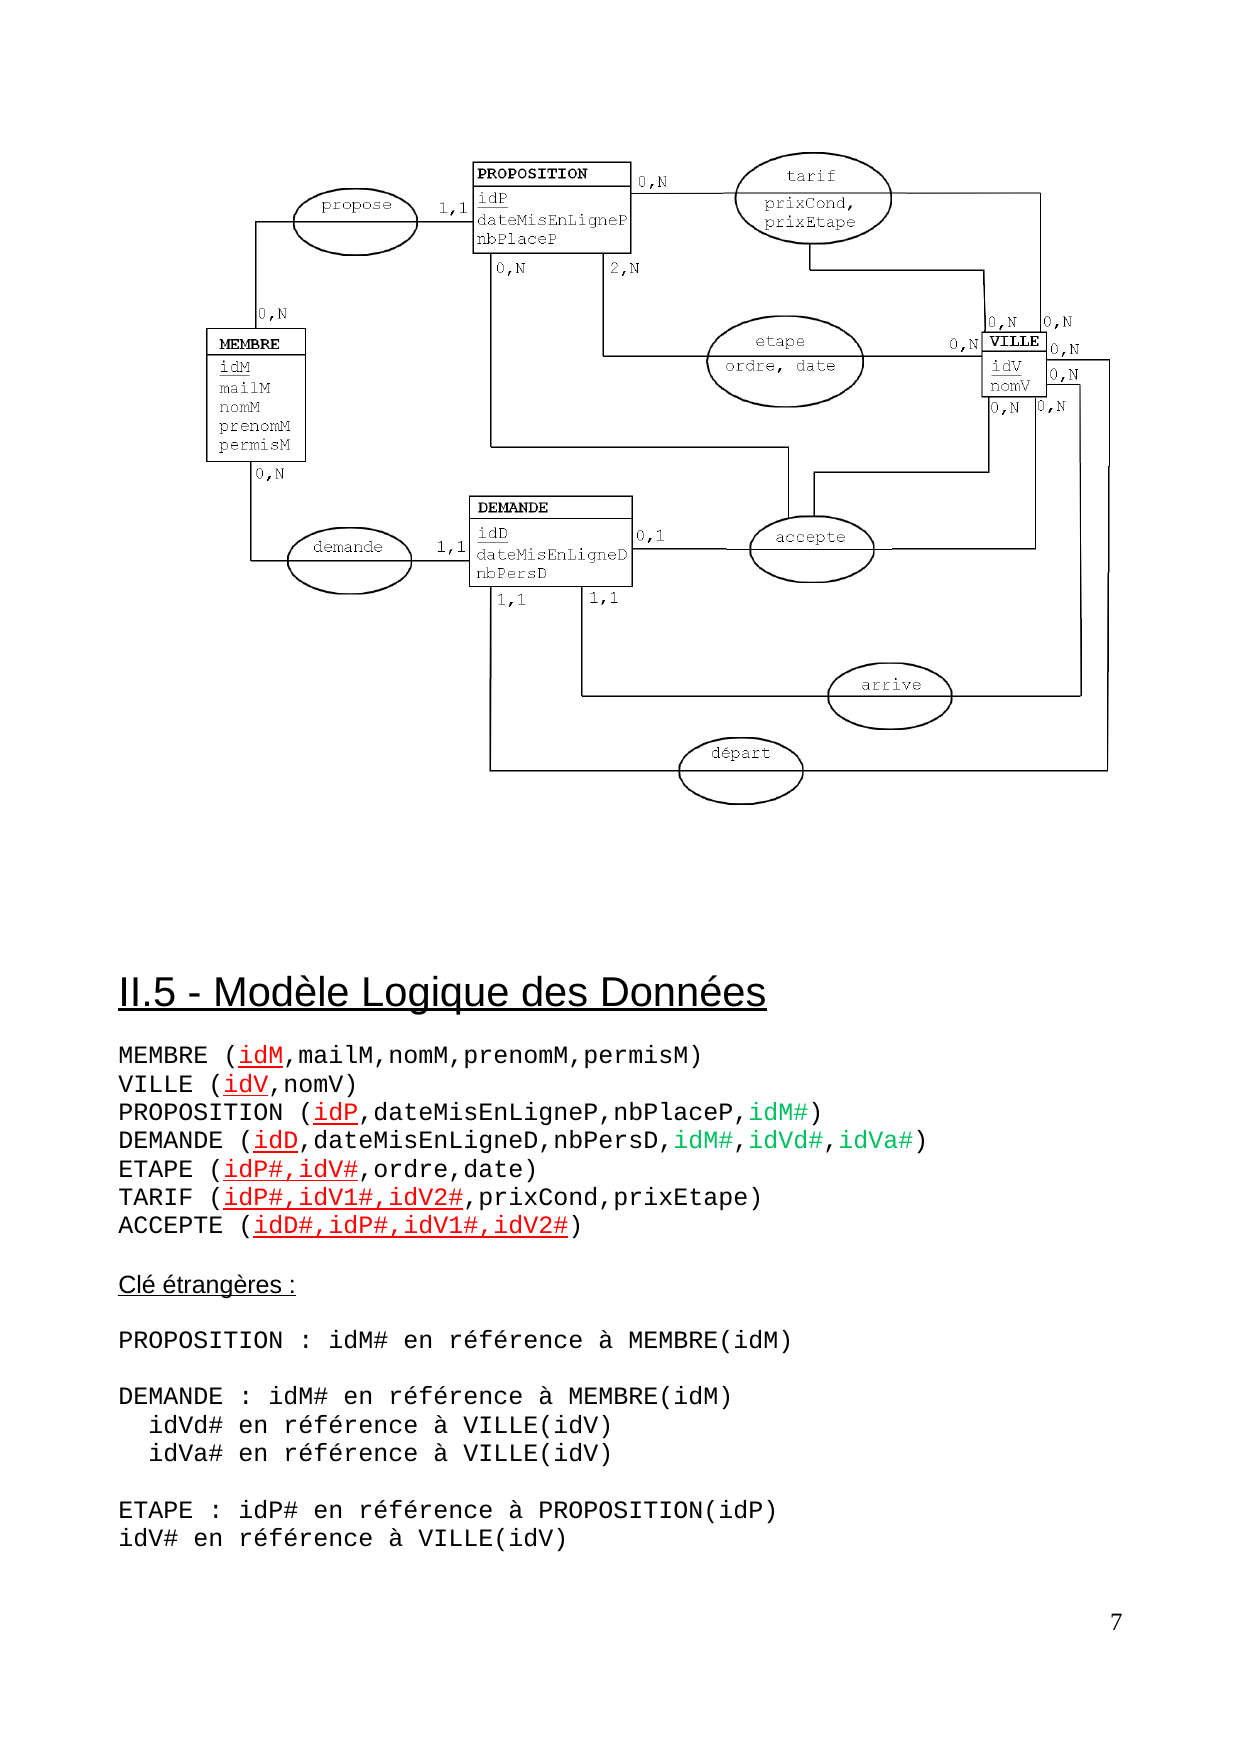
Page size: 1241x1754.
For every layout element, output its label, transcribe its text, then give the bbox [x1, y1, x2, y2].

text idVa# en référence à VILLE(idV) [118, 1441, 1122, 1469]
picture [118, 118, 1123, 871]
text VILLE (idV,nomV) [118, 1071, 1122, 1100]
text idV# en référence à VILLE(idV) [118, 1526, 1122, 1554]
text idVd# en référence à VILLE(idV) [118, 1412, 1122, 1441]
text PROPOSITION : idM# en référence à MEMBRE(idM) [118, 1327, 1122, 1356]
text ETAPE : idP# en référence à PROPOSITION(idP) [118, 1497, 1122, 1526]
text Clé étrangères : [118, 1270, 1122, 1298]
list II.5 - Modèle Logique des Données [118, 967, 1122, 1015]
text MEMBRE (idM,mailM,nomM,prenomM,permisM) [118, 1043, 1122, 1071]
text TARIF (idP#,idV1#,idV2#,prixCond,prixEtape) [118, 1185, 1122, 1213]
text DEMANDE (idD,dateMisEnLigneD,nbPersD,idM#,idVd#,idVa#) [118, 1128, 1122, 1156]
text PROPOSITION (idP,dateMisEnLigneP,nbPlaceP,idM#) [118, 1100, 1122, 1128]
text DEMANDE : idM# en référence à MEMBRE(idM) [118, 1384, 1122, 1412]
text ACCEPTE (idD#,idP#,idV1#,idV2#) [118, 1213, 1122, 1241]
text ETAPE (idP#,idV#,ordre,date) [118, 1156, 1122, 1185]
